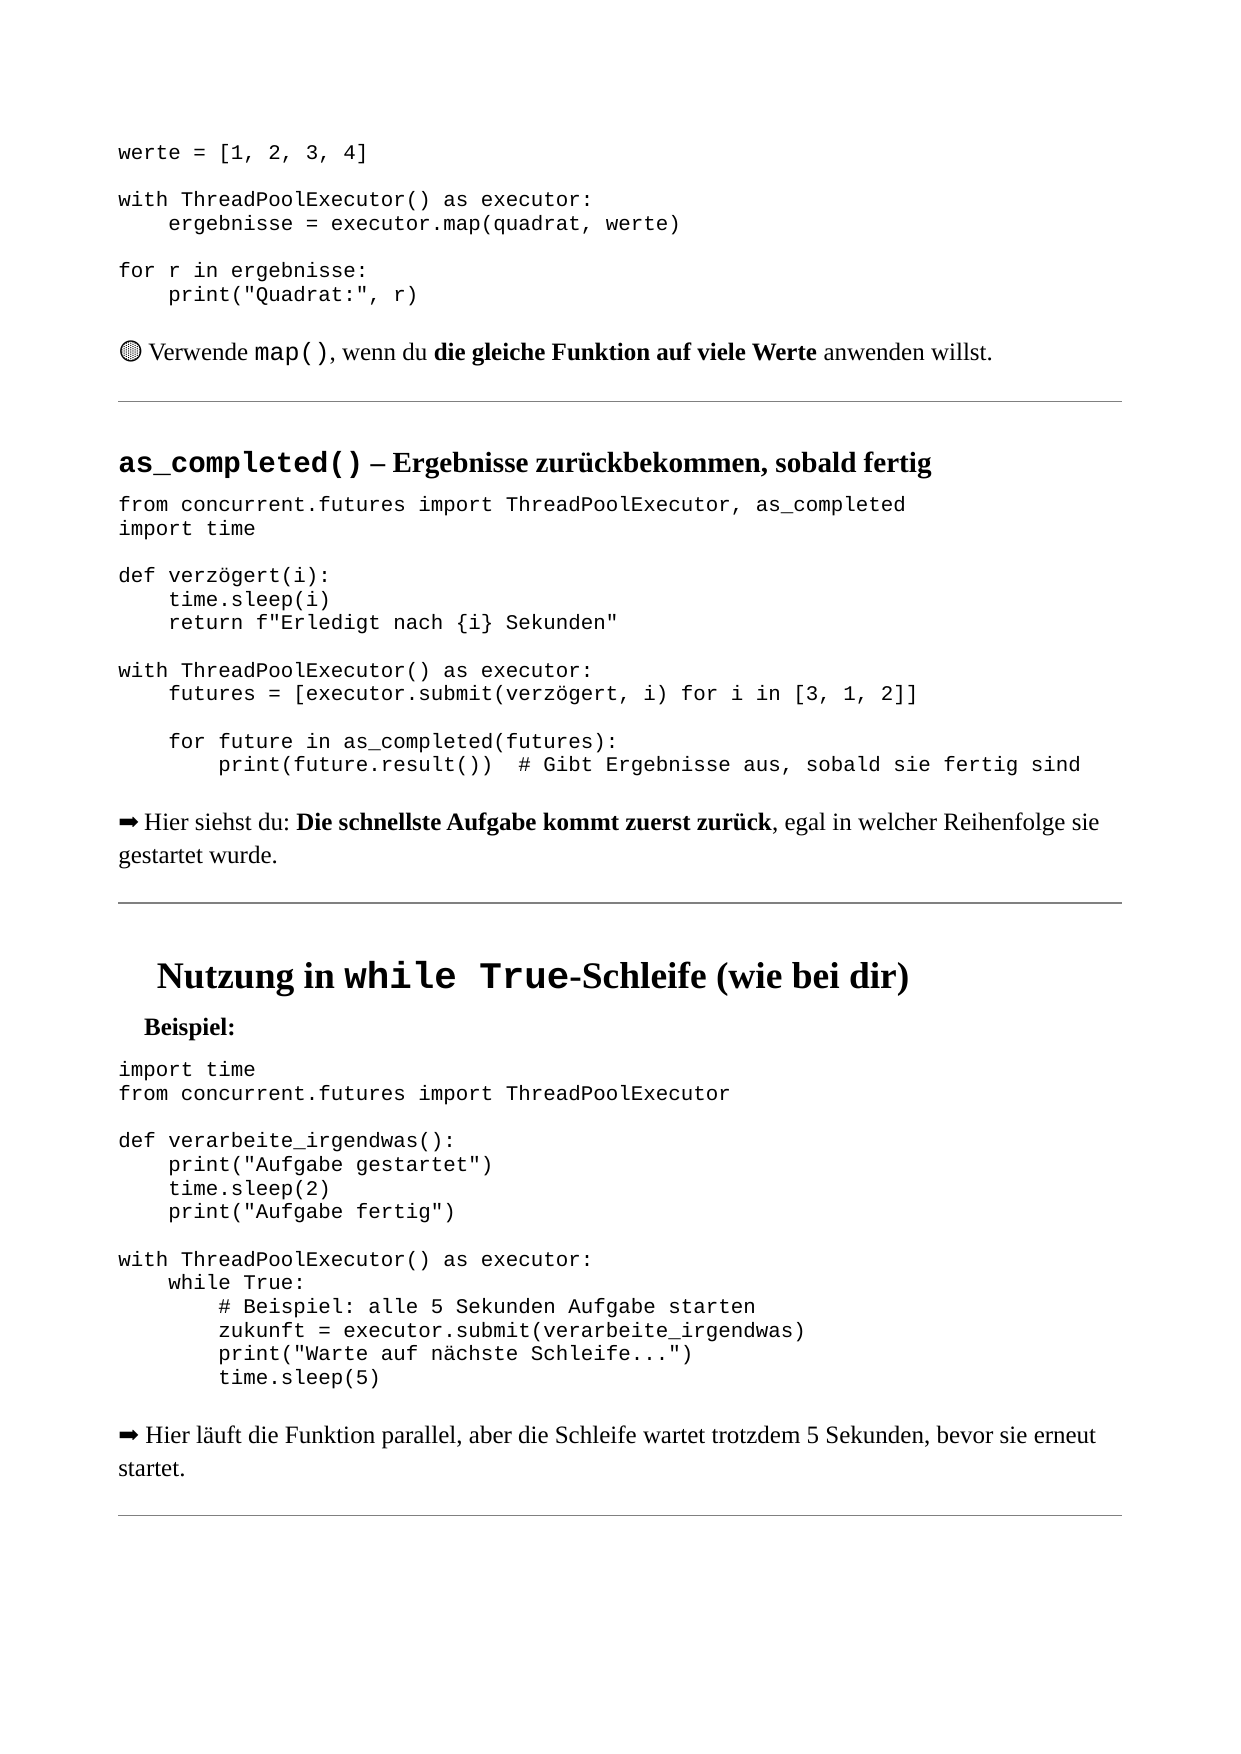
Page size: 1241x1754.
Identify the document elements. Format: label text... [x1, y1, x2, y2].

text print("Aufgabe fertig") [118, 1201, 1122, 1225]
text ➡️ Hier siehst du: Die schnellste Aufgabe kommt zuerst zurück, egal in welcher Reihenfolge sie gestartet wurde. [118, 807, 1122, 869]
text zukunft = executor.submit(verarbeite_irgendwas) [118, 1319, 1122, 1343]
text from concurrent.futures import ThreadPoolExecutor [118, 1083, 1122, 1107]
text print("Aufgabe gestartet") [118, 1154, 1122, 1178]
text def verarbeite_irgendwas(): [118, 1130, 1122, 1154]
text import time [118, 518, 1122, 541]
text return f"Erledigt nach {i} Sekunden" [118, 612, 1122, 636]
text with ThreadPoolExecutor() as executor: [118, 1249, 1122, 1272]
text ➡️ Hier läuft die Funktion parallel, aber die Schleife wartet trotzdem 5 Sekunden, bevor sie erneut startet. [118, 1420, 1122, 1482]
text print("Warte auf nächste Schleife...") [118, 1343, 1122, 1367]
text time.sleep(2) [118, 1178, 1122, 1201]
text 🔹 Beispiel: [118, 1012, 1122, 1041]
text futures = [executor.submit(verzögert, i) for i in [3, 1, 2]] [118, 683, 1122, 707]
text ergebnisse = executor.map(quadrat, werte) [118, 213, 1122, 236]
text import time [118, 1059, 1122, 1083]
text werte = [1, 2, 3, 4] [118, 142, 1122, 165]
text for r in ergebnisse: [118, 260, 1122, 284]
subtitle 🔁 Nutzung in while True-Schleife (wie bei dir) [118, 953, 1122, 999]
text from concurrent.futures import ThreadPoolExecutor, as_completed [118, 494, 1122, 518]
text time.sleep(i) [118, 589, 1122, 612]
text print("Quadrat:", r) [118, 284, 1122, 307]
subtitle as_completed() – Ergebnisse zurückbekommen, sobald fertig [118, 446, 1122, 482]
text # Beispiel: alle 5 Sekunden Aufgabe starten [118, 1296, 1122, 1319]
text for future in as_completed(futures): [118, 731, 1122, 754]
text with ThreadPoolExecutor() as executor: [118, 660, 1122, 683]
text def verzögert(i): [118, 565, 1122, 589]
text while True: [118, 1272, 1122, 1296]
text time.sleep(5) [118, 1367, 1122, 1391]
text with ThreadPoolExecutor() as executor: [118, 189, 1122, 213]
text 🟡 Verwende map(), wenn du die gleiche Funktion auf viele Werte anwenden willst. [118, 337, 1122, 368]
text print(future.result()) # Gibt Ergebnisse aus, sobald sie fertig sind [118, 754, 1122, 778]
